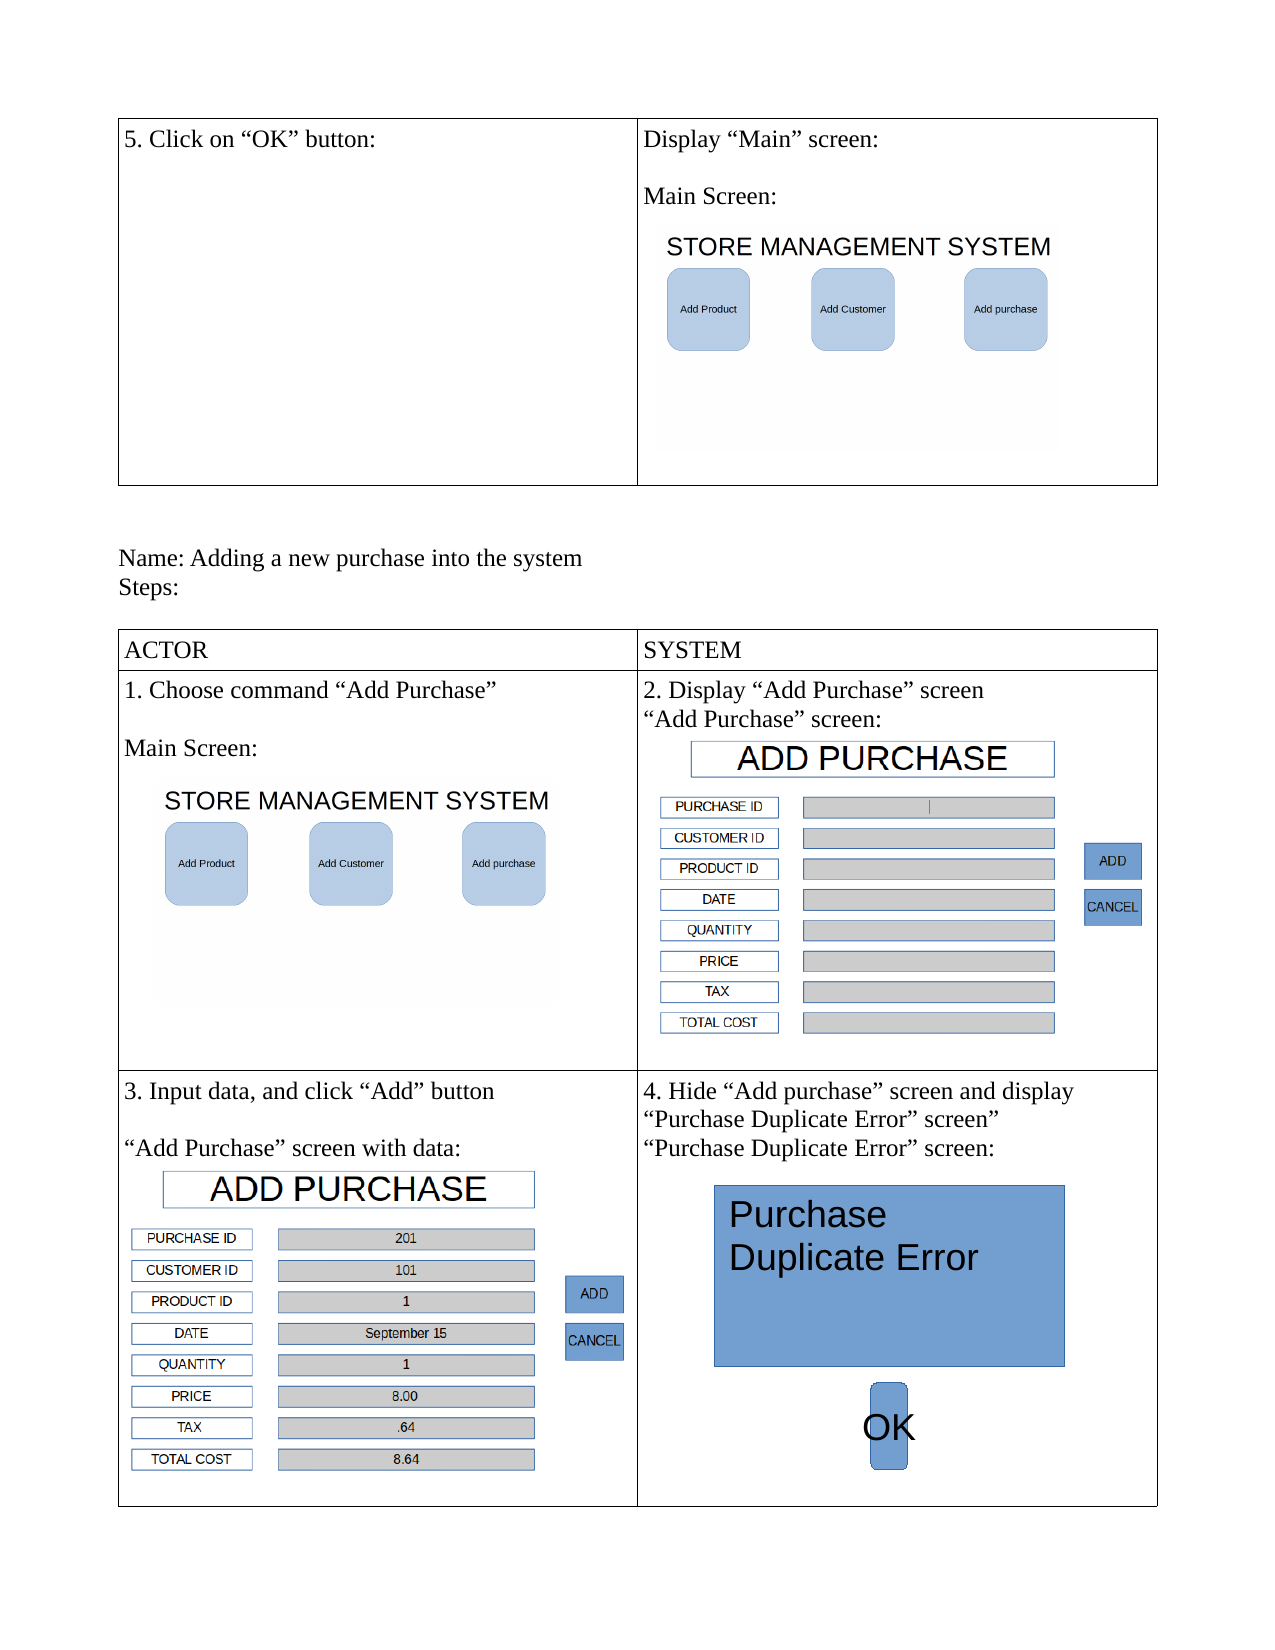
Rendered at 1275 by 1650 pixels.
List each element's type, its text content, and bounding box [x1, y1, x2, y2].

table_cell 2. Display “Add Purchase” screen “Add Purchase” screen: [638, 671, 1157, 1070]
table_cell Display “Main” screen: Main Screen: [638, 119, 1157, 485]
table_header ACTOR [119, 630, 637, 669]
picture [656, 223, 1060, 451]
table_cell 5. Click on “OK” button: [119, 119, 637, 485]
text Name: Adding a new purchase into the system [118, 543, 1157, 572]
table_cell 1. Choose command “Add Purchase” Main Screen: [119, 671, 637, 1070]
table_header SYSTEM [638, 630, 1157, 669]
picture [154, 778, 558, 1006]
table_cell 3. Input data, and click “Add” button “Add Purchase” screen with data: [119, 1071, 637, 1506]
text Steps: [118, 572, 1157, 601]
picture [123, 1162, 632, 1472]
table_cell 4. Hide “Add purchase” screen and display “Purchase Duplicate Error” screen” “Purchase Duplicate Error” screen: [638, 1071, 1157, 1506]
picture [643, 732, 1152, 1036]
